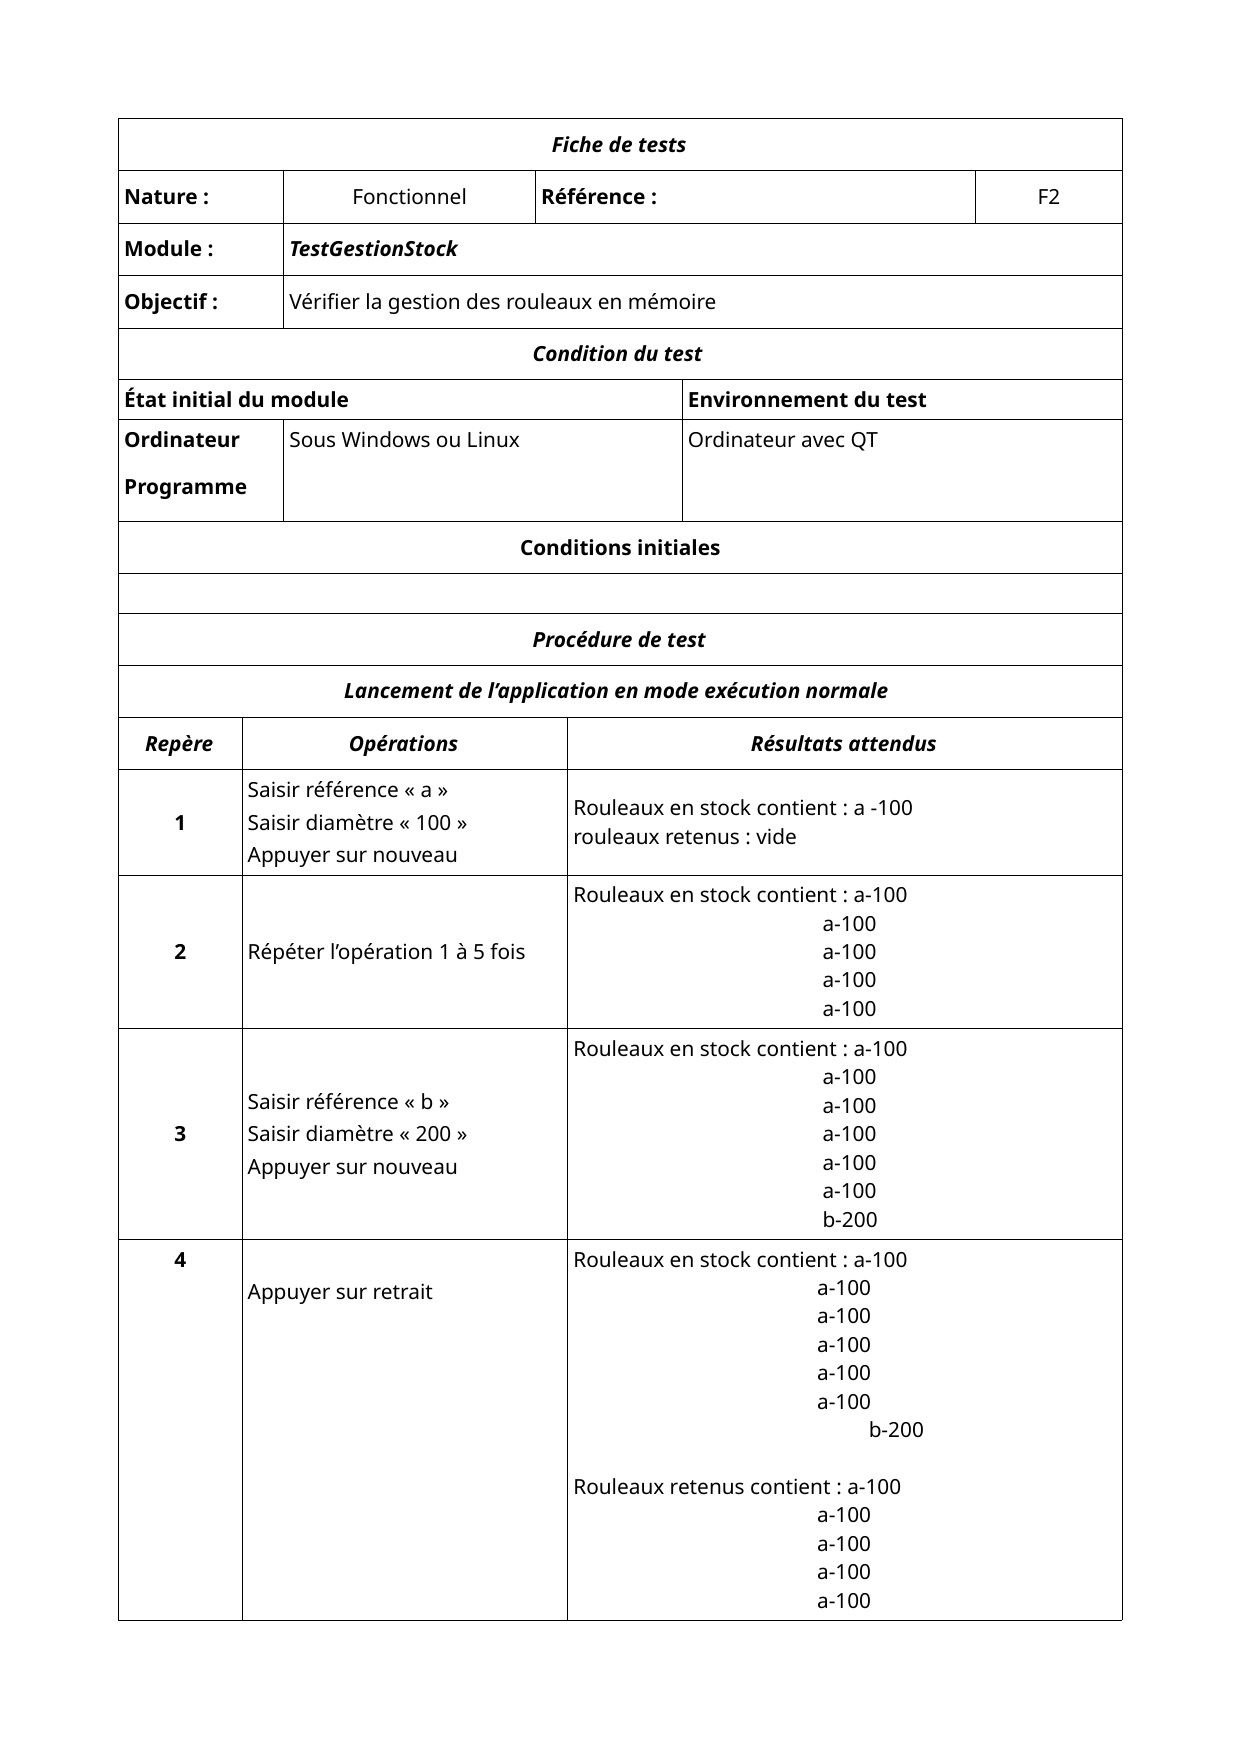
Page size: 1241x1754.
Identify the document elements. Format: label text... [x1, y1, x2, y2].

table_cell Fonctionnel [284, 171, 535, 222]
table_cell Procédure de test [119, 614, 1122, 665]
table_cell [119, 574, 1122, 613]
table_cell Saisir référence « a » Saisir diamètre « 100 » Appuyer sur nouveau [243, 770, 567, 874]
table_cell TestGestionStock [284, 224, 1122, 275]
table_cell Rouleaux en stock contient : a-100 a-100 a-100 a-100 a-100 [568, 876, 1122, 1028]
table_cell F2 [976, 171, 1122, 222]
table_cell Répéter l’opération 1 à 5 fois [243, 876, 567, 1028]
table_cell Repère [119, 718, 242, 769]
table_header Fiche de tests [119, 119, 1122, 170]
table_cell Condition du test [119, 329, 1122, 379]
table_cell Rouleaux en stock contient : a-100 a-100 a-100 a-100 a-100 a-100 b-200 [568, 1029, 1122, 1239]
table_cell Module : [119, 224, 283, 275]
table_cell Appuyer sur retrait [243, 1240, 567, 1620]
table_cell Résultats attendus [568, 718, 1122, 769]
table_cell Saisir référence « b » Saisir diamètre « 200 » Appuyer sur nouveau [243, 1029, 567, 1239]
table_cell Conditions initiales [119, 522, 1122, 573]
table_cell Vérifier la gestion des rouleaux en mémoire [284, 276, 1122, 327]
table_cell Nature : [119, 171, 283, 222]
table_cell Ordinateur Programme [119, 420, 283, 521]
table_cell 3 [119, 1029, 242, 1239]
table_cell Objectif : [119, 276, 283, 327]
table_cell Lancement de l’application en mode exécution normale [119, 666, 1122, 717]
table_cell Rouleaux en stock contient : a-100 a-100 a-100 a-100 a-100 a-100 b-200 Rouleaux retenus contient : a-100 a-100 a-100 a-100 a-100 [568, 1240, 1122, 1620]
table_cell Opérations [243, 718, 567, 769]
table_cell Ordinateur avec QT [683, 420, 1122, 521]
table_cell Sous Windows ou Linux [284, 420, 682, 521]
table_cell Référence : [536, 171, 975, 222]
table_cell 2 [119, 876, 242, 1028]
table_cell Environnement du test [683, 380, 1122, 419]
table_cell Rouleaux en stock contient : a -100 rouleaux retenus : vide [568, 770, 1122, 874]
table_cell 4 [119, 1240, 242, 1620]
table_cell 1 [119, 770, 242, 874]
table_cell État initial du module [119, 380, 682, 419]
